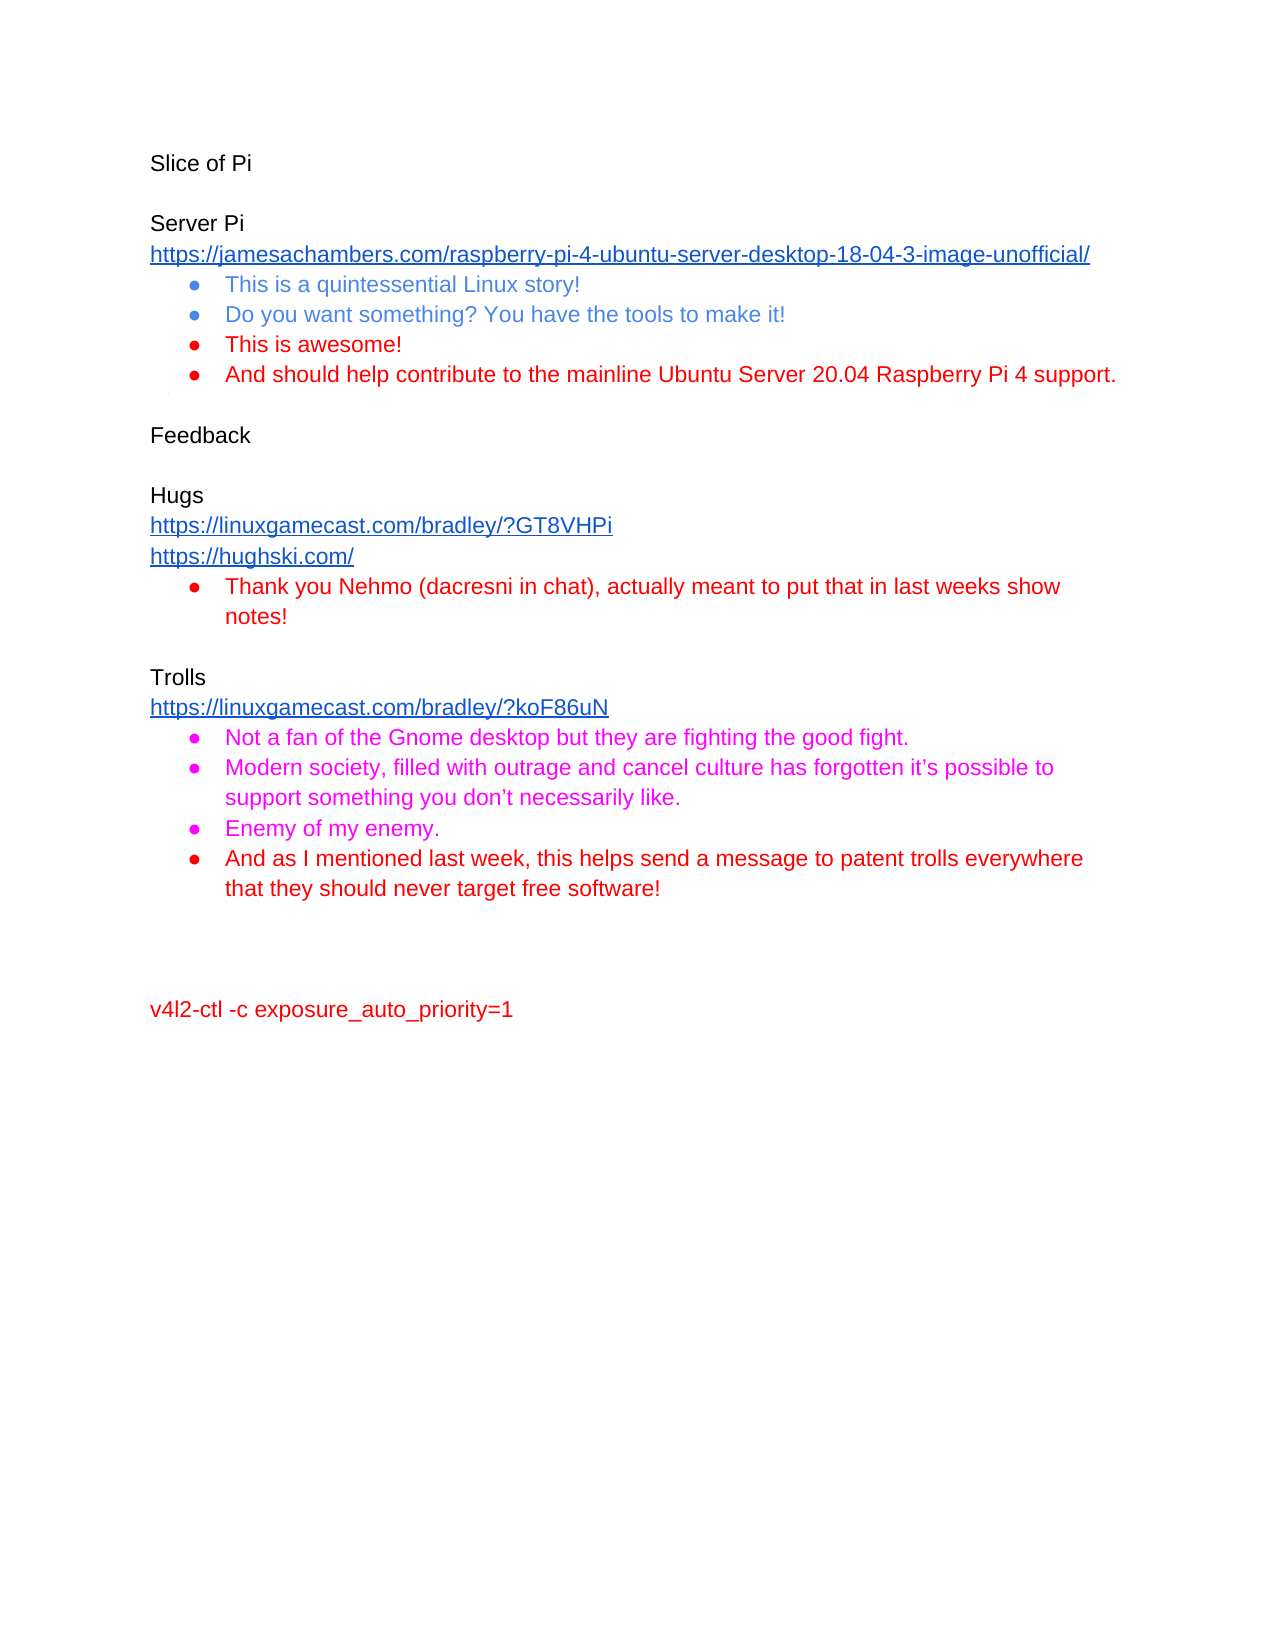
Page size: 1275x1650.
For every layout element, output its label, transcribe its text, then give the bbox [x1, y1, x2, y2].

text v4l2-ctl -c exposure_auto_priority=1 [150, 996, 1125, 1022]
text Slice of Pi [150, 150, 1125, 176]
list And as I mentioned last week, this helps send a message to patent trolls everywhere that they should never target free software! [187, 845, 1125, 901]
text https://hughski.com/ [150, 543, 1125, 569]
list This is awesome! [187, 331, 1125, 358]
list And should help contribute to the mainline Ubuntu Server 20.04 Raspberry Pi 4 support. [187, 361, 1125, 388]
text https://jamesachambers.com/raspberry-pi-4-ubuntu-server-desktop-18-04-3-image-unofficial/ [150, 241, 1125, 267]
text Hugs [150, 482, 1125, 509]
text Feedback [150, 422, 1125, 448]
text Trolls [150, 663, 1125, 690]
list Do you want something? You have the tools to make it! [187, 301, 1125, 327]
text https://linuxgamecast.com/bradley/?koF86uN [150, 694, 1125, 720]
list Modern society, filled with outrage and cancel culture has forgotten it’s possible to support something you don’t necessarily like. [187, 754, 1125, 811]
text Server Pi [150, 210, 1125, 237]
list Not a fan of the Gnome desktop but they are fighting the good fight. [187, 724, 1125, 750]
list Thank you Nehmo (dacresni in chat), actually meant to put that in last weeks show notes! [187, 573, 1125, 629]
list This is a quintessential Linux story! [187, 271, 1125, 297]
list Enemy of my enemy. [187, 814, 1125, 841]
text https://linuxgamecast.com/bradley/?GT8VHPi [150, 512, 1125, 539]
